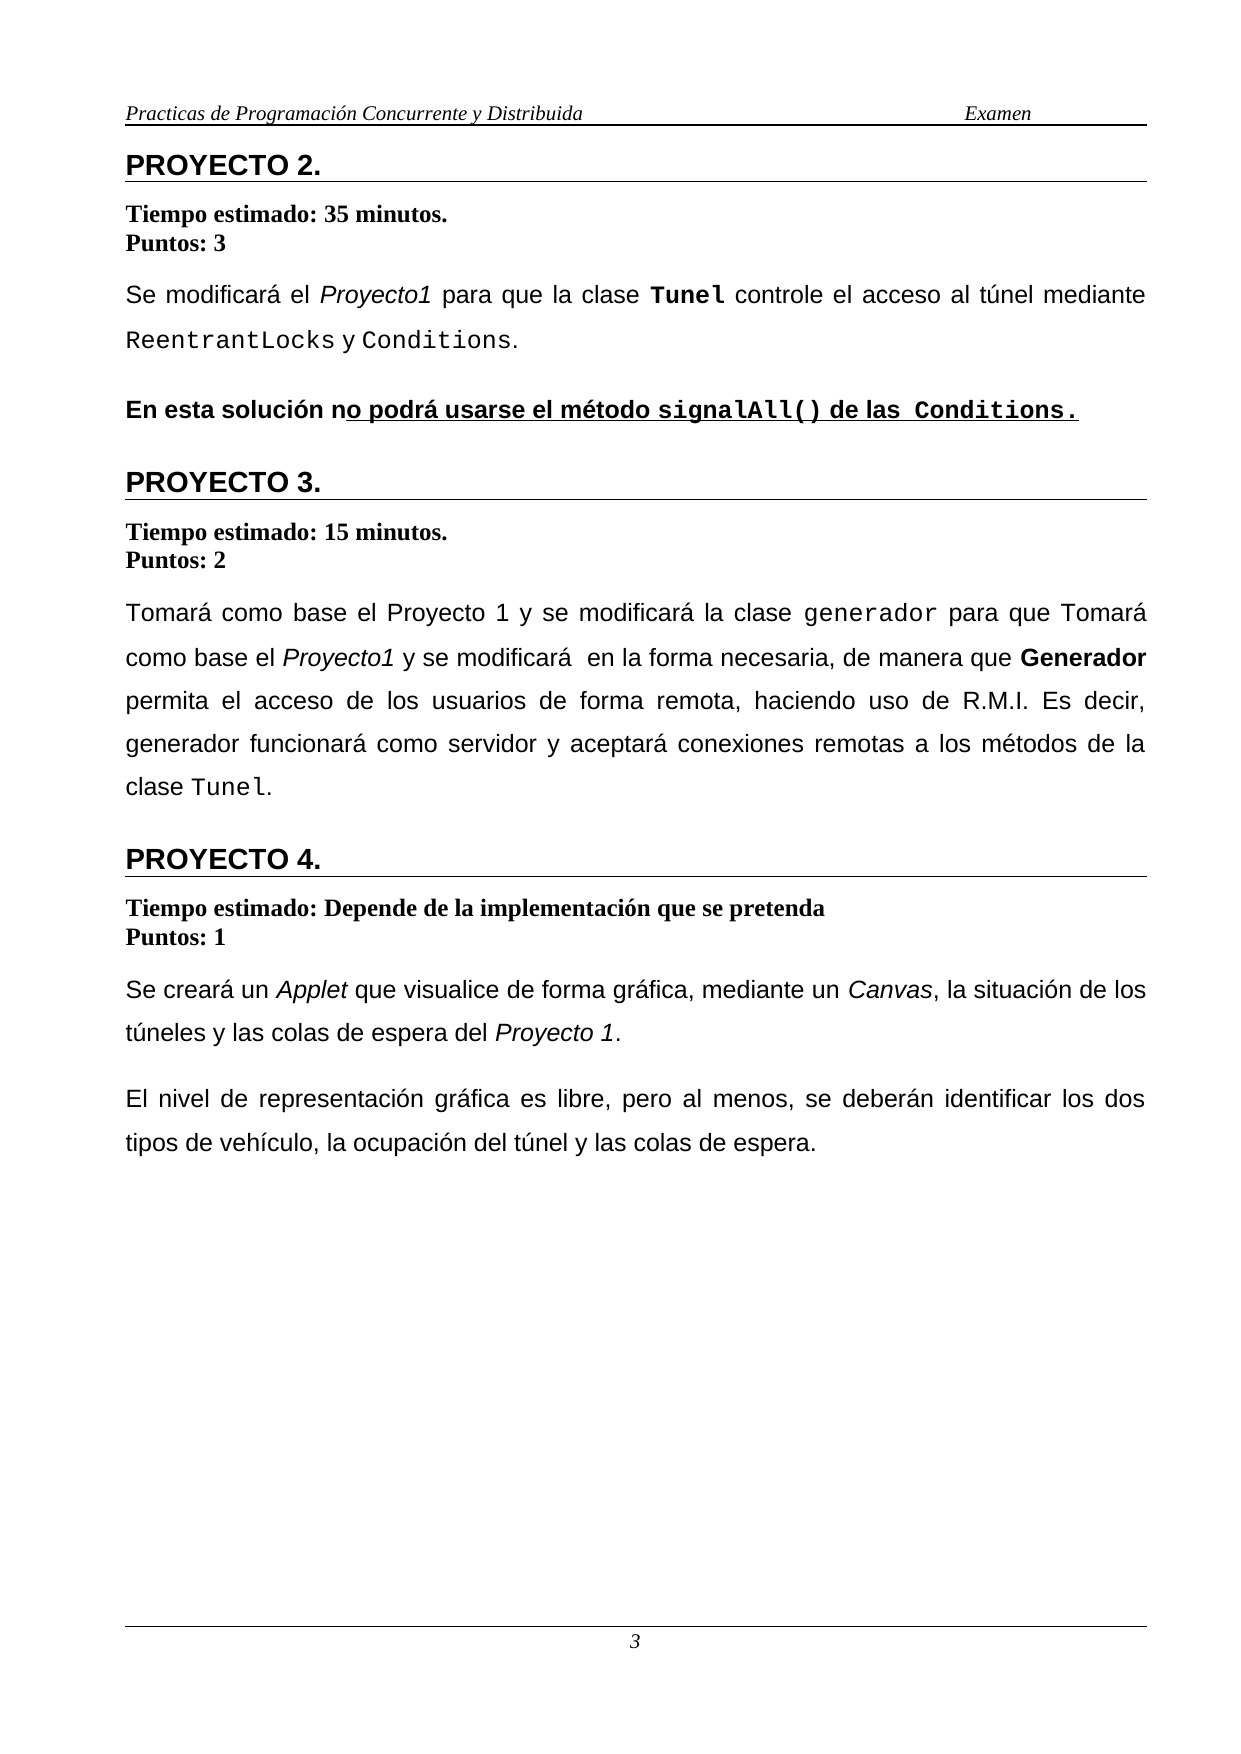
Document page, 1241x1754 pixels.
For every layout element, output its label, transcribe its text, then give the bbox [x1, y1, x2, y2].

text Tiempo estimado: 15 minutos. [125, 517, 1147, 545]
text Tiempo estimado: 35 minutos. [125, 199, 1147, 228]
text El nivel de representación gráfica es libre, pero al menos, se deberán identificar los dos tipos de vehículo, la ocupación del túnel y las colas de espera. [125, 1084, 1147, 1156]
text Se modificará el Proyecto1 para que la clase Tunel controle el acceso al túnel mediante ReentrantLocks y Conditions. [125, 280, 1147, 356]
text Se creará un Applet que visualice de forma gráfica, mediante un Canvas, la situación de los túneles y las colas de espera del Proyecto 1. [125, 974, 1147, 1046]
text Puntos: 3 [125, 228, 1147, 257]
subtitle Proyecto 3. [125, 465, 1147, 499]
subtitle Proyecto 2. [125, 148, 1147, 181]
subtitle Proyecto 4. [125, 842, 1147, 876]
text Tomará como base el Proyecto 1 y se modificará la clase generador para que Tomará como base el Proyecto1 y se modificará en la forma necesaria, de manera que Generador permita el acceso de los usuarios de forma remota, haciendo uso de R.M.I. Es decir, generador funcionará como servidor y aceptará conexiones remotas a los métodos de la clase Tunel. [125, 598, 1147, 803]
text Puntos: 2 [125, 545, 1147, 574]
text En esta solución no podrá usarse el método signalAll() de las Conditions. [125, 395, 1147, 426]
text Tiempo estimado: Depende de la implementación que se pretenda [125, 893, 1147, 922]
text Puntos: 1 [125, 922, 1147, 951]
